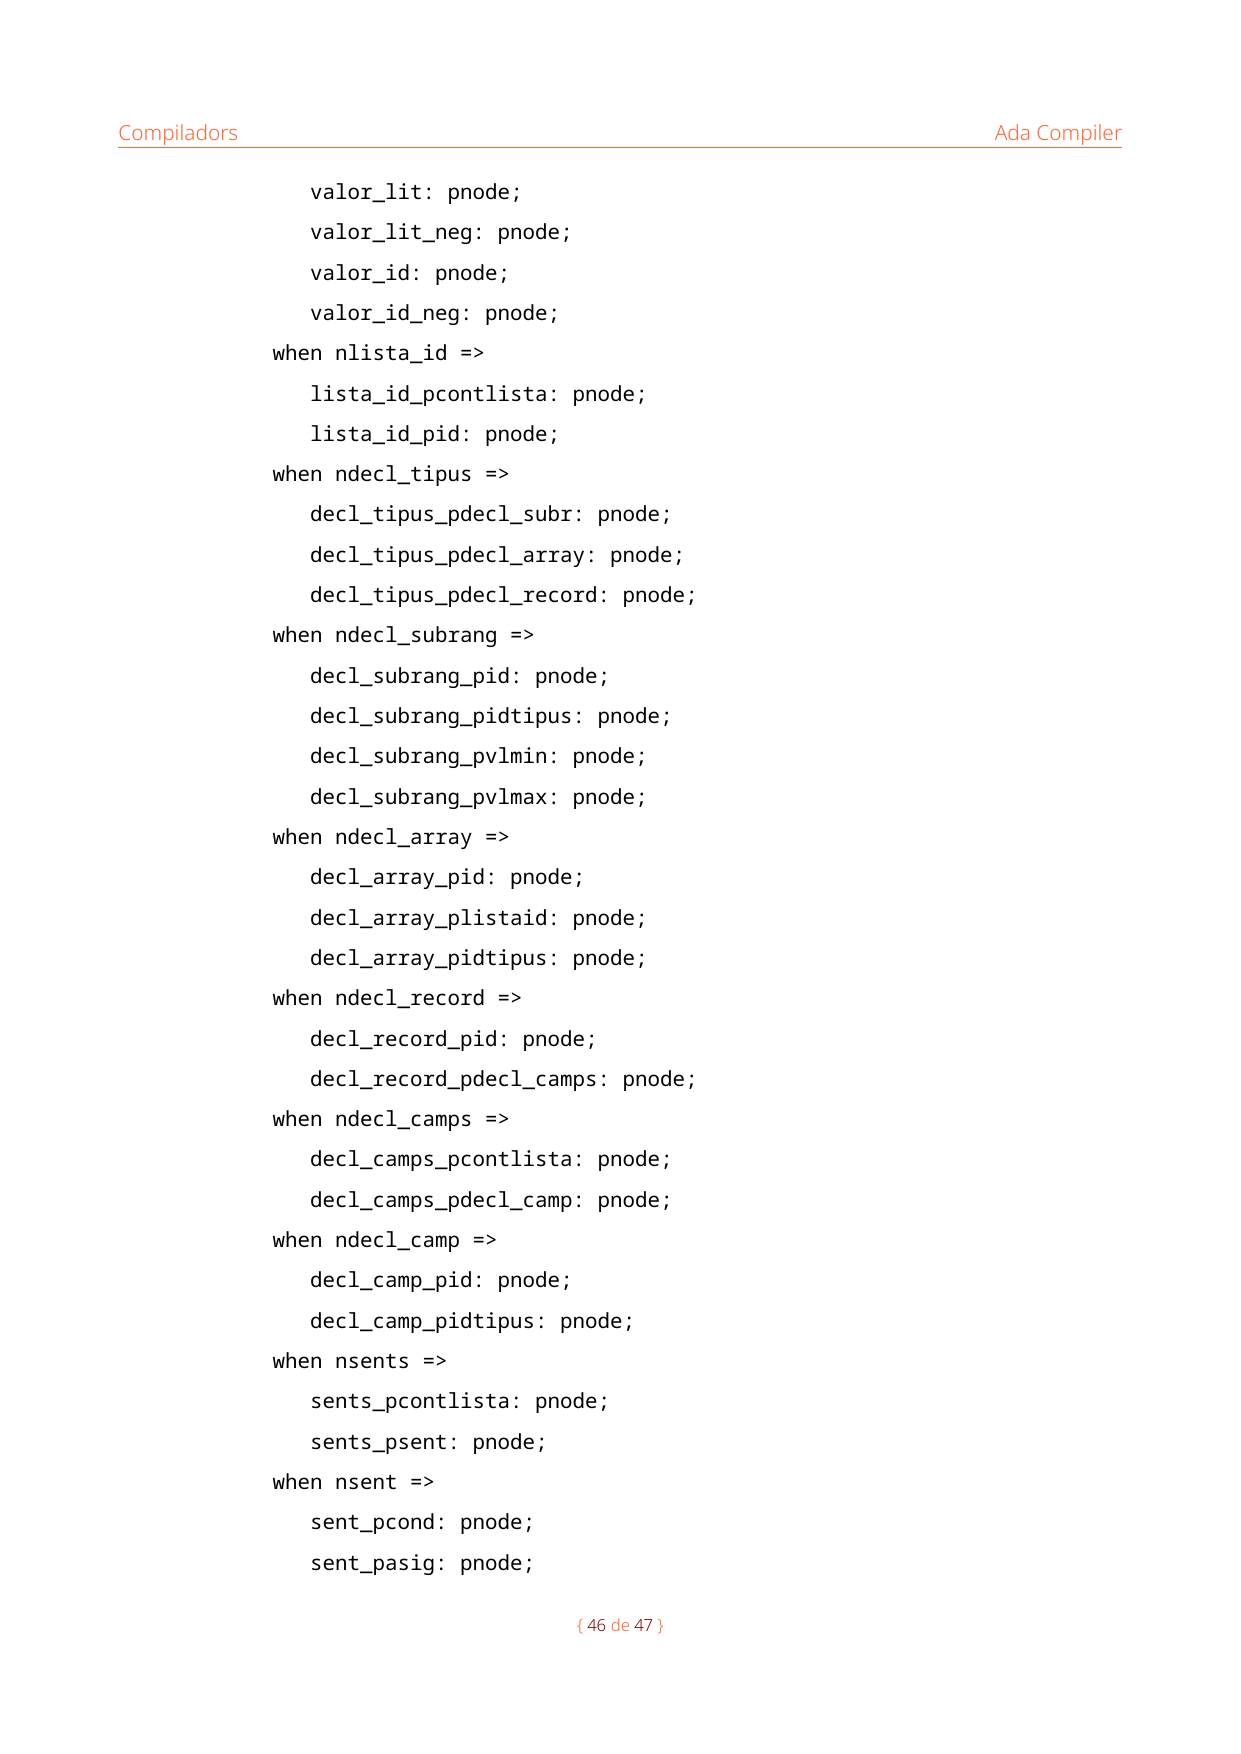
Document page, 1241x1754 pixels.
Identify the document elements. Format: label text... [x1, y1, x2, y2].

text decl_record_pdecl_camps: pnode; [118, 1064, 1122, 1092]
text sent_pcond: pnode; [118, 1507, 1122, 1536]
text lista_id_pcontlista: pnode; [118, 379, 1122, 407]
text when nlista_id => [118, 338, 1122, 367]
text sents_pcontlista: pnode; [118, 1386, 1122, 1415]
text decl_subrang_pid: pnode; [118, 661, 1122, 689]
text decl_array_pidtipus: pnode; [118, 943, 1122, 971]
text lista_id_pid: pnode; [118, 419, 1122, 447]
text decl_camps_pdecl_camp: pnode; [118, 1185, 1122, 1213]
text when ndecl_camp => [118, 1225, 1122, 1254]
text when ndecl_subrang => [118, 621, 1122, 649]
text valor_id: pnode; [118, 258, 1122, 286]
text decl_array_pid: pnode; [118, 862, 1122, 891]
text decl_tipus_pdecl_array: pnode; [118, 540, 1122, 568]
text decl_subrang_pidtipus: pnode; [118, 701, 1122, 729]
text valor_lit_neg: pnode; [118, 217, 1122, 246]
text decl_record_pid: pnode; [118, 1024, 1122, 1052]
text when ndecl_camps => [118, 1104, 1122, 1133]
text valor_id_neg: pnode; [118, 298, 1122, 326]
text when ndecl_tipus => [118, 459, 1122, 488]
text decl_subrang_pvlmax: pnode; [118, 782, 1122, 810]
text decl_array_plistaid: pnode; [118, 903, 1122, 931]
text when ndecl_record => [118, 983, 1122, 1012]
text when nsents => [118, 1346, 1122, 1374]
text sents_psent: pnode; [118, 1427, 1122, 1455]
text decl_camps_pcontlista: pnode; [118, 1144, 1122, 1173]
text decl_camp_pidtipus: pnode; [118, 1306, 1122, 1334]
text valor_lit: pnode; [118, 177, 1122, 206]
text decl_tipus_pdecl_record: pnode; [118, 580, 1122, 609]
text decl_tipus_pdecl_subr: pnode; [118, 499, 1122, 528]
text decl_camp_pid: pnode; [118, 1266, 1122, 1294]
text when ndecl_array => [118, 822, 1122, 851]
text decl_subrang_pvlmin: pnode; [118, 741, 1122, 770]
text sent_pasig: pnode; [118, 1548, 1122, 1576]
text when nsent => [118, 1467, 1122, 1496]
